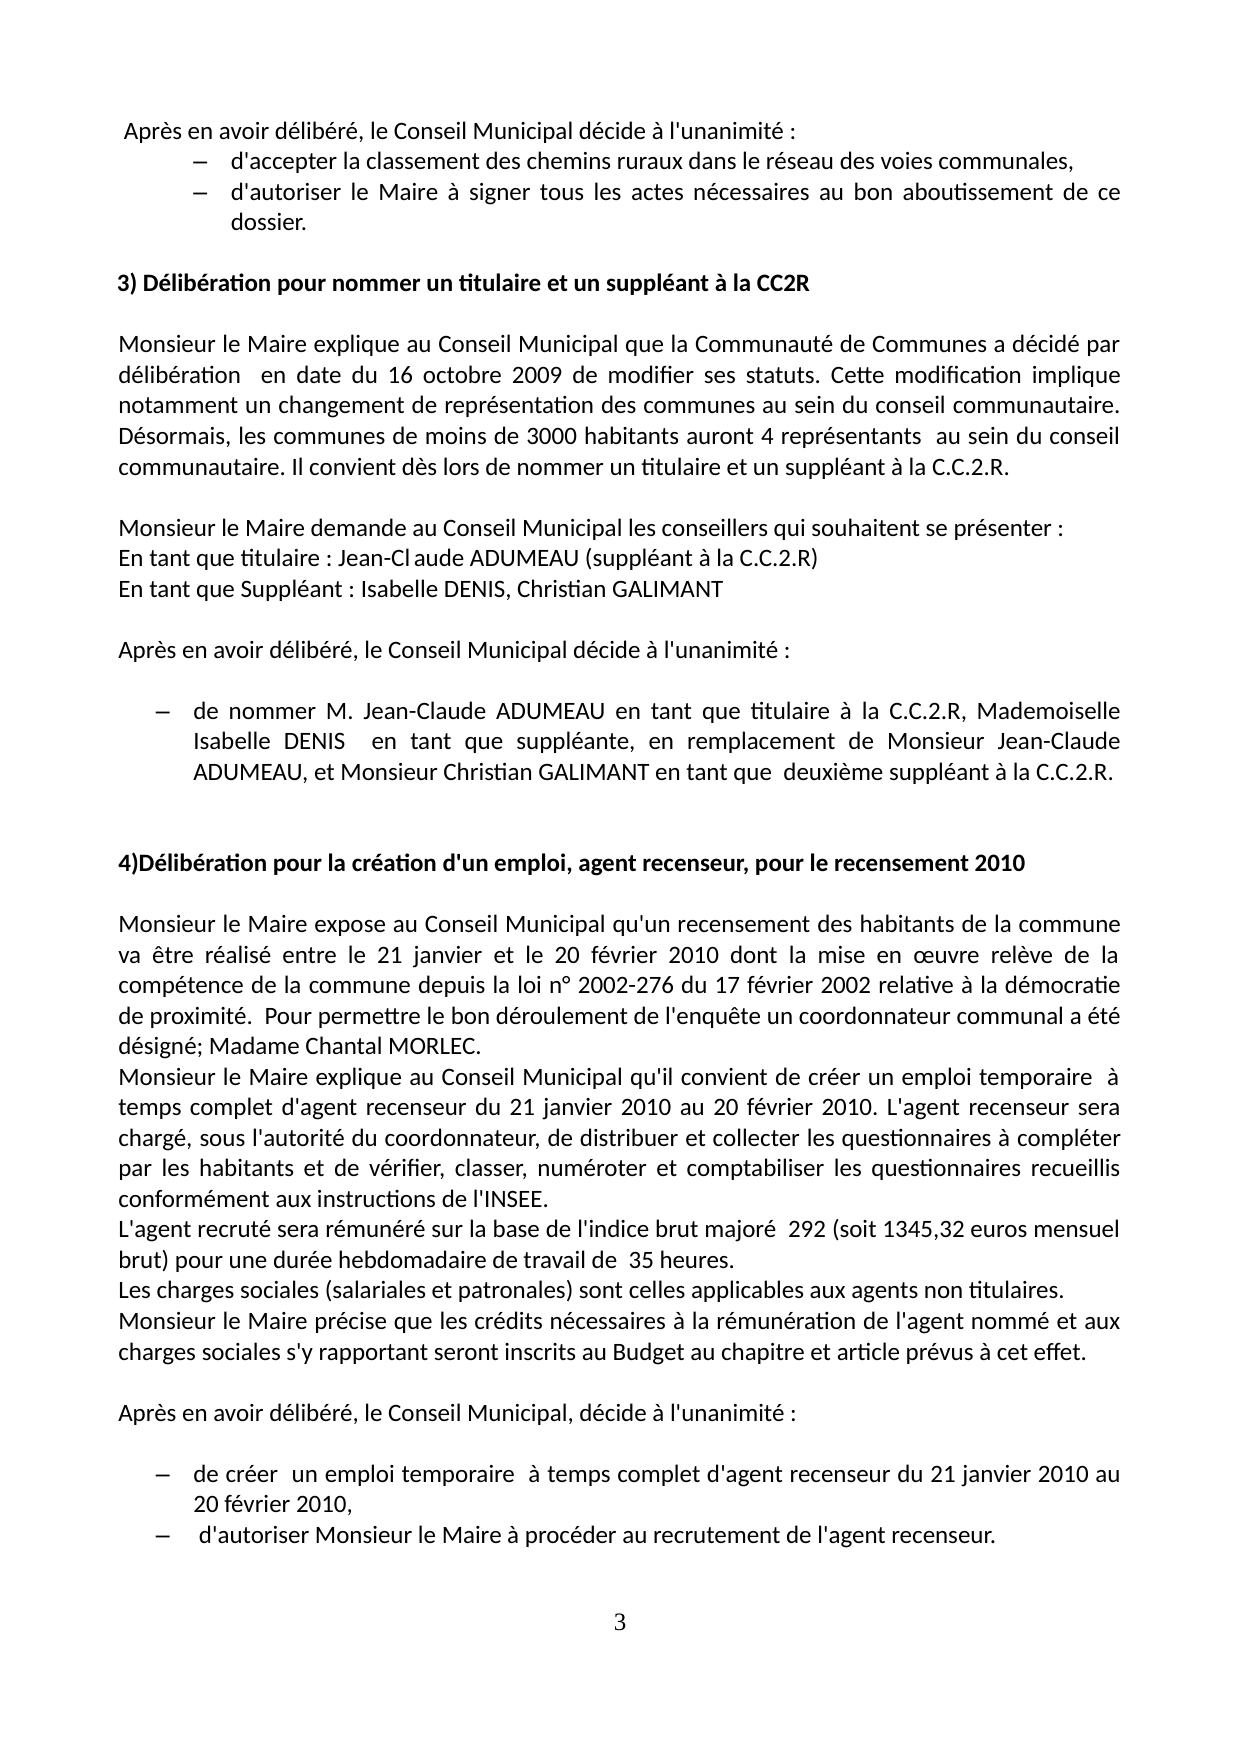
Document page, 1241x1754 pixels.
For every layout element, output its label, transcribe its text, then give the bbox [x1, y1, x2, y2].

text Monsieur le Maire explique au Conseil Municipal que la Communauté de Communes a décidé par délibération en date du 16 octobre 2009 de modifier ses statuts. Cette modification implique notamment un changement de représentation des communes au sein du conseil communautaire. Désormais, les communes de moins de 3000 habitants auront 4 représentants au sein du conseil communautaire. Il convient dès lors de nommer un titulaire et un suppléant à la C.C.2.R. [118, 328, 1122, 481]
text Après en avoir délibéré, le Conseil Municipal décide à l'unanimité : [118, 115, 1122, 145]
text Les charges sociales (salariales et patronales) sont celles applicables aux agents non titulaires. [118, 1275, 1122, 1305]
text Après en avoir délibéré, le Conseil Municipal décide à l'unanimité : [118, 634, 1122, 664]
text Monsieur le Maire explique au Conseil Municipal qu'il convient de créer un emploi temporaire à temps complet d'agent recenseur du 21 janvier 2010 au 20 février 2010. L'agent recenseur sera chargé, sous l'autorité du coordonnateur, de distribuer et collecter les questionnaires à compléter par les habitants et de vérifier, classer, numéroter et comptabiliser les questionnaires recueillis conformément aux instructions de l'INSEE. [118, 1061, 1122, 1214]
list 3) Délibération pour nommer un titulaire et un suppléant à la CC2R [113, 267, 1122, 298]
list d'autoriser le Maire à signer tous les actes nécessaires au bon aboutissement de ce dossier. [193, 176, 1122, 237]
list de nommer M. Jean-Claude ADUMEAU en tant que titulaire à la C.C.2.R, Mademoiselle Isabelle DENIS en tant que suppléante, en remplacement de Monsieur Jean-Claude ADUMEAU, et Monsieur Christian GALIMANT en tant que deuxième suppléant à la C.C.2.R. [156, 695, 1122, 786]
text L'agent recruté sera rémunéré sur la base de l'indice brut majoré 292 (soit 1345,32 euros mensuel brut) pour une durée hebdomadaire de travail de 35 heures. [118, 1214, 1122, 1275]
text Monsieur le Maire expose au Conseil Municipal qu'un recensement des habitants de la commune va être réalisé entre le 21 janvier et le 20 février 2010 dont la mise en œuvre relève de la compétence de la commune depuis la loi n° 2002-276 du 17 février 2002 relative à la démocratie de proximité. Pour permettre le bon déroulement de l'enquête un coordonnateur communal a été désigné; Madame Chantal MORLEC. [118, 908, 1122, 1061]
text Après en avoir délibéré, le Conseil Municipal, décide à l'unanimité : [118, 1397, 1122, 1427]
text 4)Délibération pour la création d'un emploi, agent recenseur, pour le recensement 2010 [118, 847, 1122, 878]
list d'accepter la classement des chemins ruraux dans le réseau des voies communales, [193, 145, 1122, 176]
list d'autoriser Monsieur le Maire à procéder au recrutement de l'agent recenseur. [156, 1519, 1122, 1549]
text En tant que titulaire : Jean-Cl aude ADUMEAU (suppléant à la C.C.2.R) [118, 542, 1122, 573]
text Monsieur le Maire demande au Conseil Municipal les conseillers qui souhaitent se présenter : [118, 512, 1122, 542]
text En tant que Suppléant : Isabelle DENIS, Christian GALIMANT [118, 573, 1122, 603]
list de créer un emploi temporaire à temps complet d'agent recenseur du 21 janvier 2010 au 20 février 2010, [156, 1458, 1122, 1519]
text Monsieur le Maire précise que les crédits nécessaires à la rémunération de l'agent nommé et aux charges sociales s'y rapportant seront inscrits au Budget au chapitre et article prévus à cet effet. [118, 1305, 1122, 1366]
